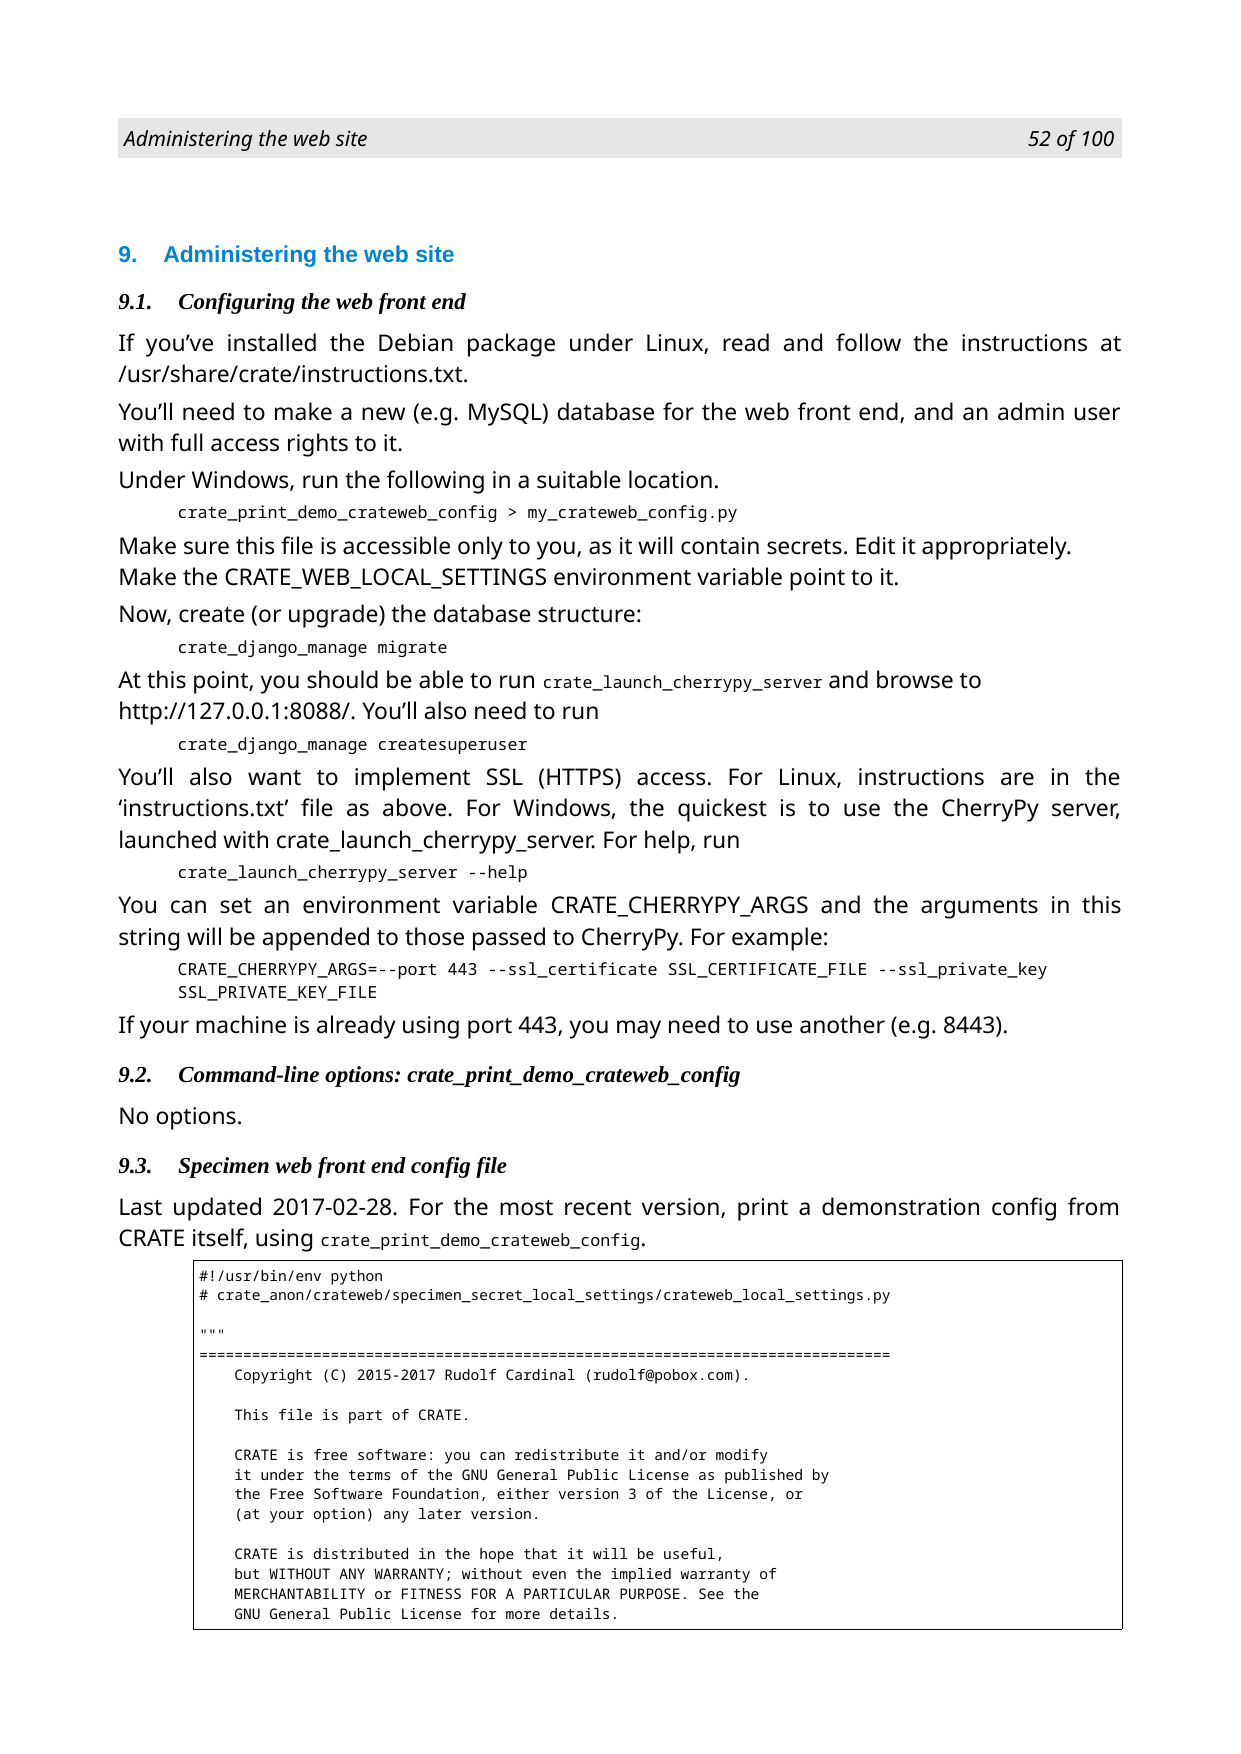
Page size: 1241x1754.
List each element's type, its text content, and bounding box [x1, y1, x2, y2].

table_header #!/usr/bin/env python # crate_anon/crateweb/specimen_secret_local_settings/crateweb_local_settings.py """ =============================================================================== Copyright (C) 2015-2017 Rudolf Cardinal (rudolf@pobox.com). This file is part of CRATE. CRATE is free software: you can redistribute it and/or modify it under the terms of the GNU General Public License as published by the Free Software Foundation, either version 3 of the License, or (at your option) any later version. CRATE is distributed in the hope that it will be useful, but WITHOUT ANY WARRANTY; without even the implied warranty of MERCHANTABILITY or FITNESS FOR A PARTICULAR PURPOSE. See the GNU General Public License for more details. [194, 1261, 1122, 1629]
text If your machine is already using port 443, you may need to use another (e.g. 8443). [118, 1009, 1122, 1040]
text crate_print_demo_crateweb_config > my_crateweb_config.py [177, 501, 1122, 524]
text crate_django_manage migrate [177, 635, 1122, 658]
text You can set an environment variable CRATE_CHERRYPY_ARGS and the arguments in this string will be appended to those passed to CherryPy. For example: [118, 889, 1122, 952]
subtitle Specimen web front end config file [118, 1152, 1122, 1178]
text You’ll also want to implement SSL (HTTPS) access. For Linux, instructions are in the ‘instructions.txt’ file as above. For Windows, the quickest is to use the CherryPy server, launched with crate_launch_cherrypy_server. For help, run [118, 761, 1122, 855]
subtitle Administering the web site [118, 241, 1122, 267]
text If you’ve installed the Debian package under Linux, read and follow the instructions at /usr/share/crate/instructions.txt. [118, 327, 1122, 389]
text CRATE_CHERRYPY_ARGS=--port 443 --ssl_certificate SSL_CERTIFICATE_FILE --ssl_private_key SSL_PRIVATE_KEY_FILE [177, 958, 1122, 1003]
text Under Windows, run the following in a suitable location. [118, 464, 1122, 495]
text Make sure this file is accessible only to you, as it will contain secrets. Edit it appropriately. Make the CRATE_WEB_LOCAL_SETTINGS environment variable point to it. [118, 530, 1122, 592]
text crate_django_manage createsuperuser [177, 732, 1122, 755]
text Last updated 2017-02-28. For the most recent version, print a demonstration config from CRATE itself, using crate_print_demo_crateweb_config. [118, 1191, 1122, 1253]
text You’ll need to make a new (e.g. MySQL) database for the web front end, and an admin user with full access rights to it. [118, 395, 1122, 458]
text Now, create (or upgrade) the database structure: [118, 598, 1122, 629]
text No options. [118, 1100, 1122, 1131]
subtitle Configuring the web front end [118, 288, 1122, 314]
text At this point, you should be able to run crate_launch_cherrypy_server and browse to http://127.0.0.1:8088/. You’ll also need to run [118, 664, 1122, 726]
subtitle Command-line options: crate_print_demo_crateweb_config [118, 1061, 1122, 1088]
text crate_launch_cherrypy_server --help [177, 861, 1122, 883]
